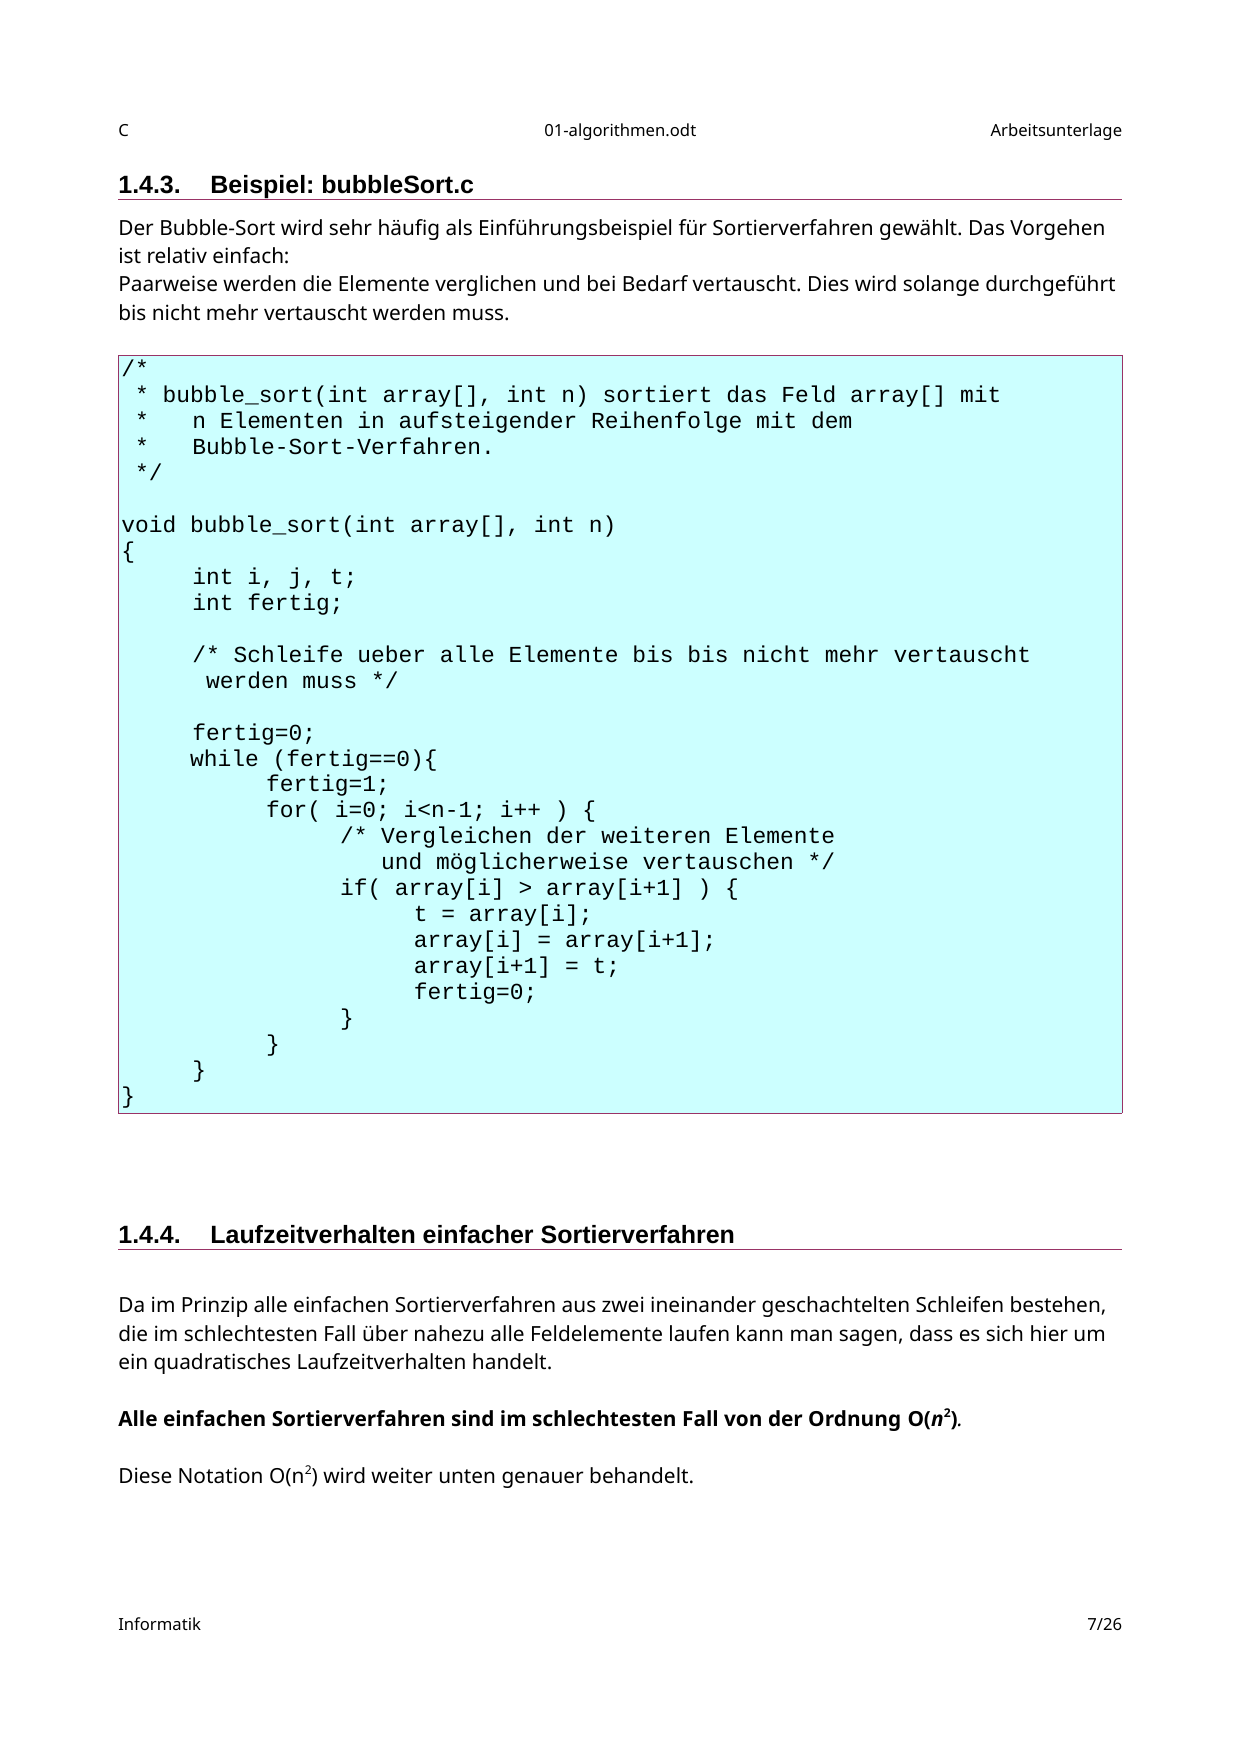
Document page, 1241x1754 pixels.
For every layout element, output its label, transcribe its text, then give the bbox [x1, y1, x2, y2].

text Da im Prinzip alle einfachen Sortierverfahren aus zwei ineinander geschachtelten Schleifen bestehen, die im schlechtesten Fall über nahezu alle Feldelemente laufen kann man sagen, dass es sich hier um ein quadratisches Laufzeitverhalten handelt. [118, 1291, 1122, 1376]
text * n Elementen in aufsteigender Reihenfolge mit dem [119, 407, 1122, 433]
text Alle einfachen Sortierverfahren sind im schlechtesten Fall von der Ordnung O(n2). [118, 1404, 1122, 1433]
text { [119, 536, 1122, 562]
subtitle Beispiel: bubbleSort.c [118, 170, 1122, 199]
text array[i+1] = t; fertig=0; [119, 951, 1122, 1003]
text /* Vergleichen der weiteren Elemente [119, 822, 1122, 848]
text werden muss */ [119, 666, 1122, 692]
text t = array[i]; [119, 899, 1122, 925]
text */ [119, 458, 1122, 484]
text array[i] = array[i+1]; [119, 925, 1122, 951]
text } [119, 1029, 1122, 1055]
text fertig=0; while (fertig==0){ [119, 718, 1122, 770]
subtitle Laufzeitverhalten einfacher Sortierverfahren [118, 1220, 1122, 1249]
text Diese Notation O(n2) wird weiter unten genauer behandelt. [118, 1461, 1122, 1490]
text void bubble_sort(int array[], int n) [119, 510, 1122, 536]
text int fertig; [119, 588, 1122, 614]
text } [119, 1003, 1122, 1029]
text * bubble_sort(int array[], int n) sortiert das Feld array[] mit [119, 381, 1122, 407]
text if( array[i] > array[i+1] ) { [119, 873, 1122, 899]
text Der Bubble-Sort wird sehr häufig als Einführungsbeispiel für Sortierverfahren gewählt. Das Vorgehen ist relativ einfach: [118, 213, 1122, 269]
text /* [119, 356, 1122, 381]
text } [119, 1055, 1122, 1081]
text } [119, 1081, 1122, 1113]
text fertig=1; for( i=0; i<n-1; i++ ) { [119, 770, 1122, 822]
text int i, j, t; [119, 562, 1122, 588]
text Paarweise werden die Elemente verglichen und bei Bedarf vertauscht. Dies wird solange durchgeführt bis nicht mehr vertauscht werden muss. [118, 269, 1122, 326]
text * Bubble-Sort-Verfahren. [119, 433, 1122, 458]
text und möglicherweise vertauschen */ [119, 848, 1122, 873]
text /* Schleife ueber alle Elemente bis bis nicht mehr vertauscht [119, 640, 1122, 666]
